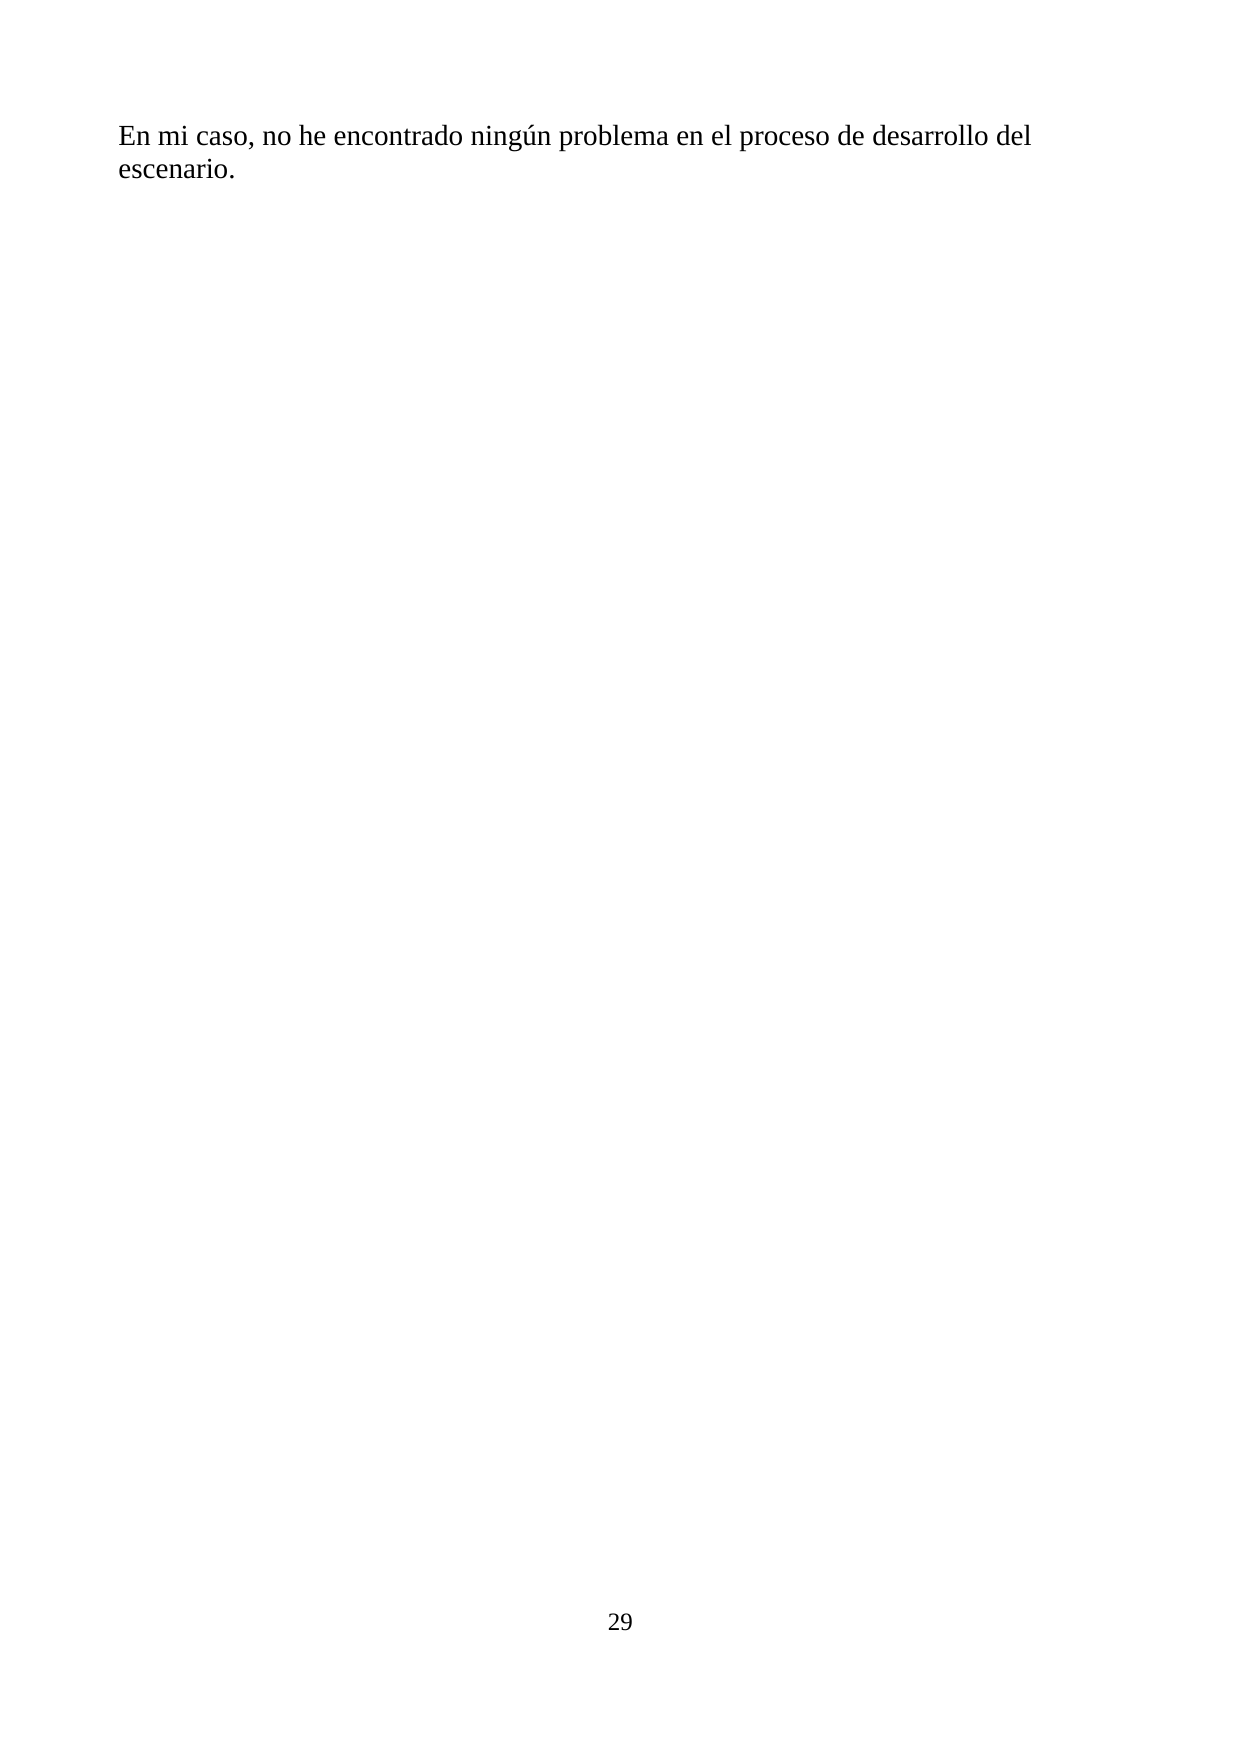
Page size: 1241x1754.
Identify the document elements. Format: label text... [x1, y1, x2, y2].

text En mi caso, no he encontrado ningún problema en el proceso de desarrollo del escenario. [118, 118, 1122, 185]
